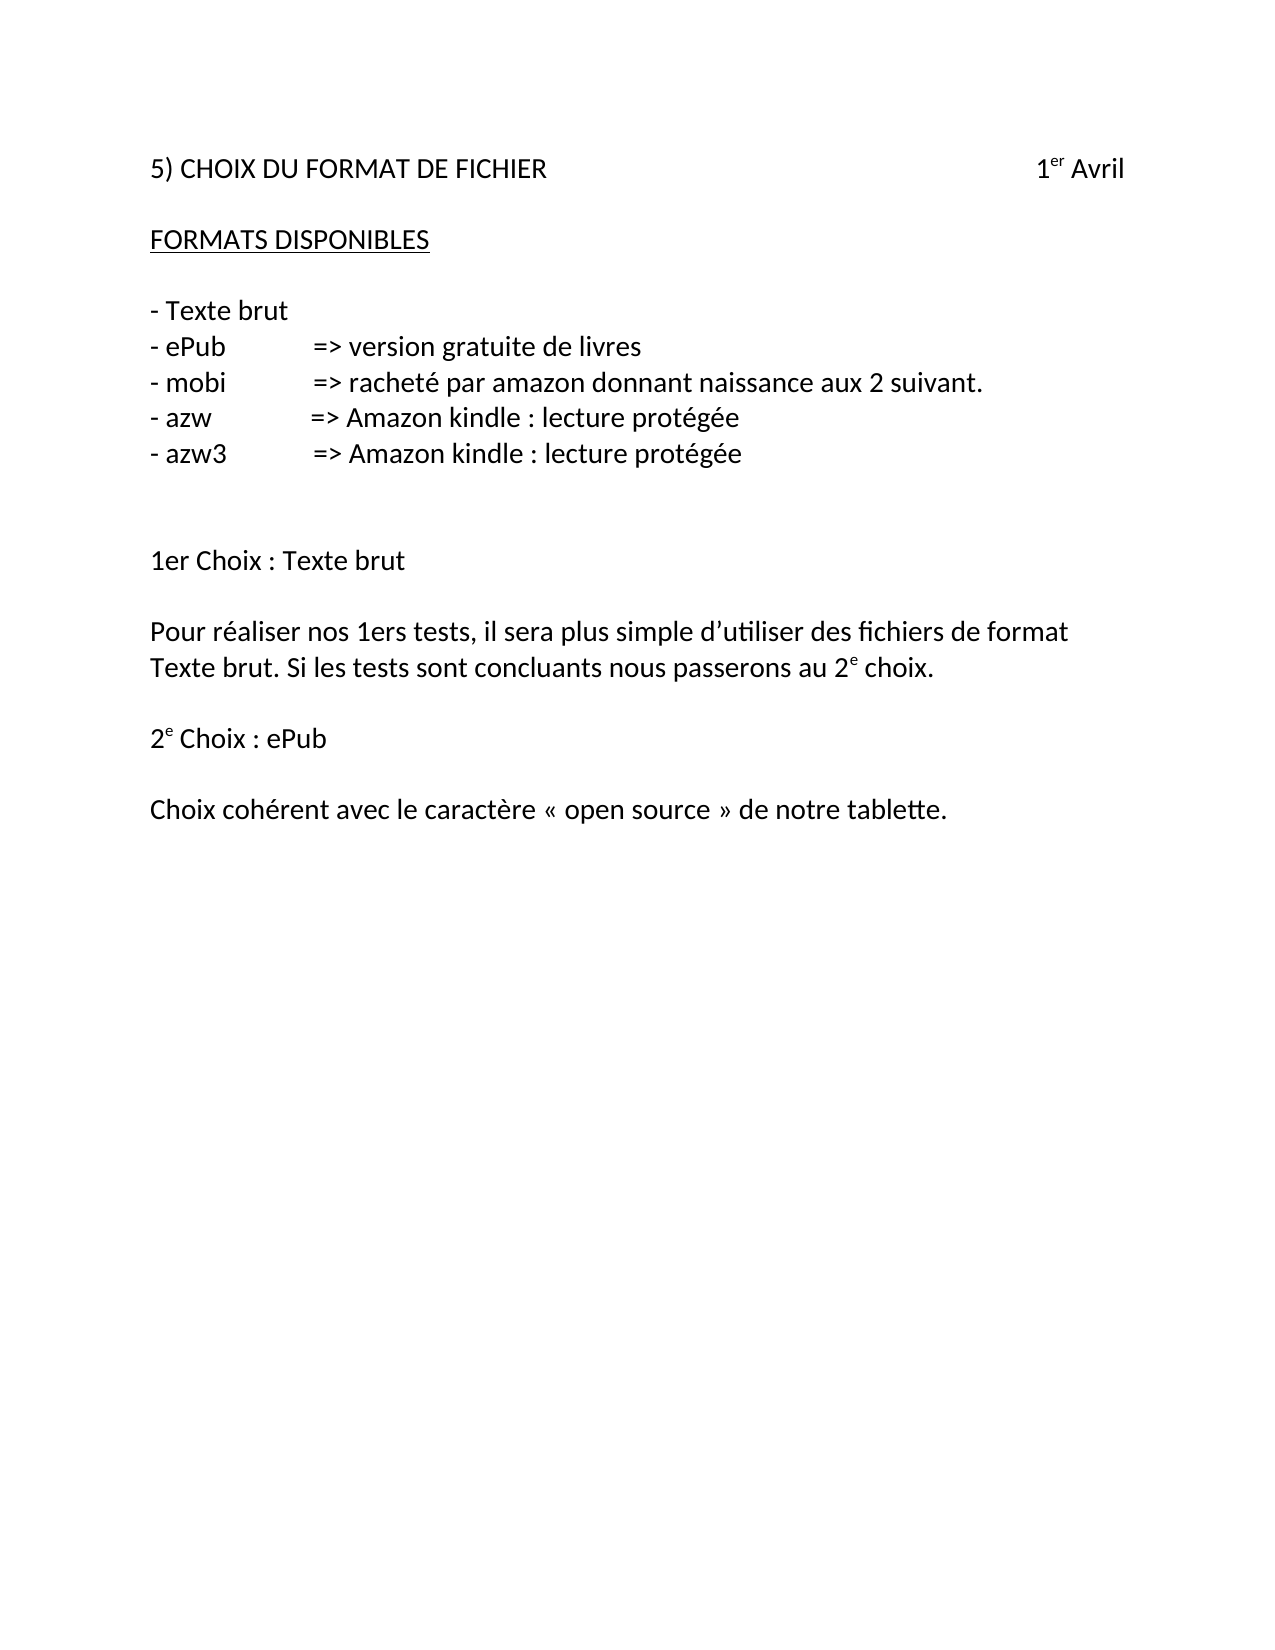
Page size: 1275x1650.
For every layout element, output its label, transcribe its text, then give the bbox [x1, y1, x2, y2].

text - ePub => version gratuite de livres [150, 328, 1125, 364]
text Choix cohérent avec le caractère « open source » de notre tablette. [150, 791, 1125, 827]
text - Texte brut [150, 292, 1125, 328]
text - azw => Amazon kindle : lecture protégée [150, 399, 1125, 435]
text - mobi => racheté par amazon donnant naissance aux 2 suivant. [150, 364, 1125, 399]
text - azw3 => Amazon kindle : lecture protégée [150, 435, 1125, 471]
text 1er Choix : Texte brut [150, 542, 1125, 577]
text FORMATS DISPONIBLES [150, 221, 1125, 257]
text 2e Choix : ePub [150, 720, 1125, 756]
text 5) CHOIX DU FORMAT DE FICHIER 1er Avril [150, 150, 1125, 186]
text Pour réaliser nos 1ers tests, il sera plus simple d’utiliser des fichiers de format Texte brut. Si les tests sont concluants nous passerons au 2e choix. [150, 613, 1125, 684]
